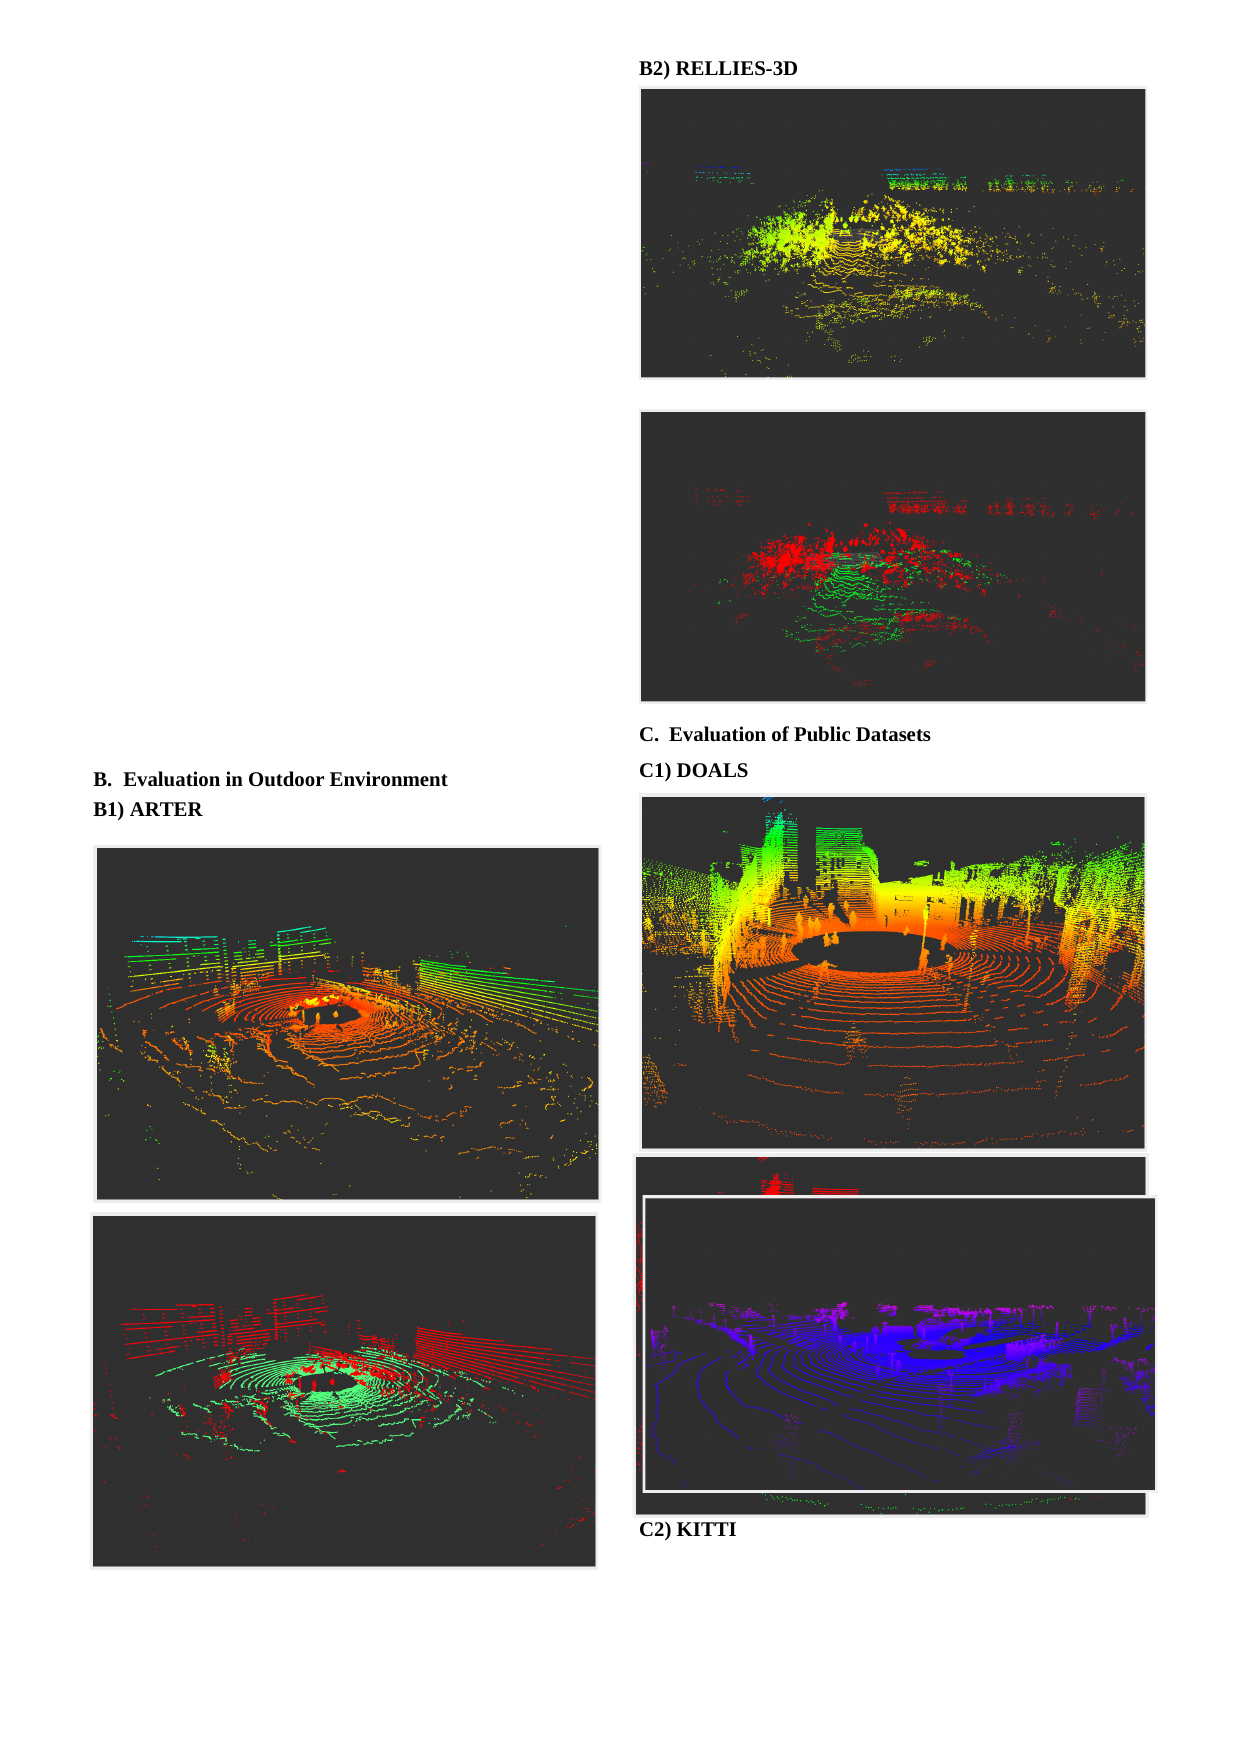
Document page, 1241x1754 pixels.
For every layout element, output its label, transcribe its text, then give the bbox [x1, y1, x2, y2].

text B2) RELLIES-3D [639, 56, 1147, 80]
subtitle Evaluation in Outdoor Environment [93, 767, 601, 791]
picture [638, 793, 1148, 1152]
subtitle Evaluation of Public Datasets [639, 704, 1147, 746]
text B1) ARTER [93, 797, 601, 821]
picture [89, 1212, 598, 1570]
picture [93, 845, 602, 1203]
text C2) KITTI [639, 1518, 1147, 1541]
picture [638, 86, 1148, 380]
picture [638, 409, 1148, 704]
text C1) DOALS [639, 758, 1147, 782]
picture [632, 1153, 1158, 1518]
